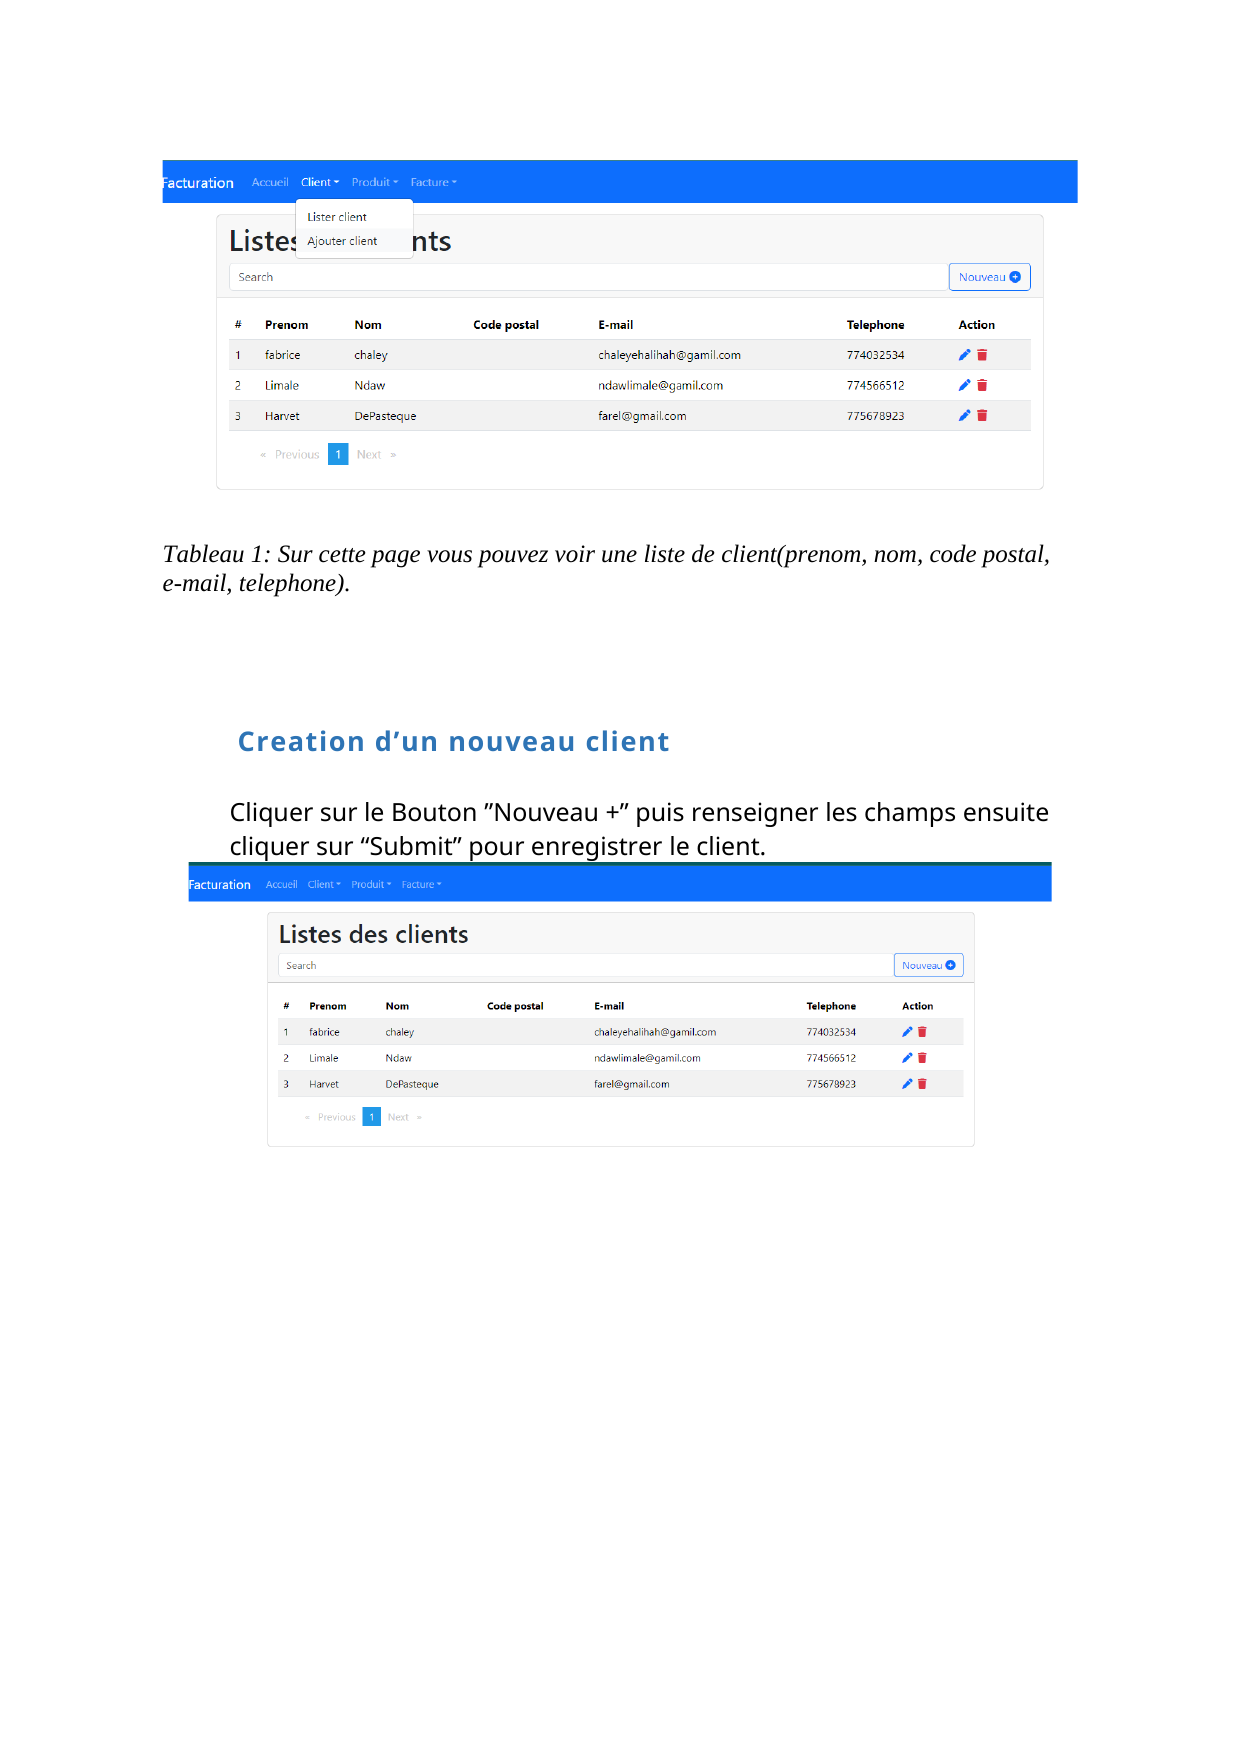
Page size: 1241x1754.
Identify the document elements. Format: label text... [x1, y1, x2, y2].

picture [162, 160, 1078, 527]
list Cliquer sur le Bouton ”Nouveau +” puis renseigner les champs ensuite [229, 794, 1093, 828]
list Tableau 1: Sur cette page vous pouvez voir une liste de client(prenom, nom, code postal, e-mail, telephone). [162, 527, 1078, 597]
list cliquer sur “Submit” pour enregistrer le client. [229, 828, 1093, 862]
subtitle Creation d’un nouveau client [237, 722, 1093, 759]
picture [188, 862, 1052, 1169]
